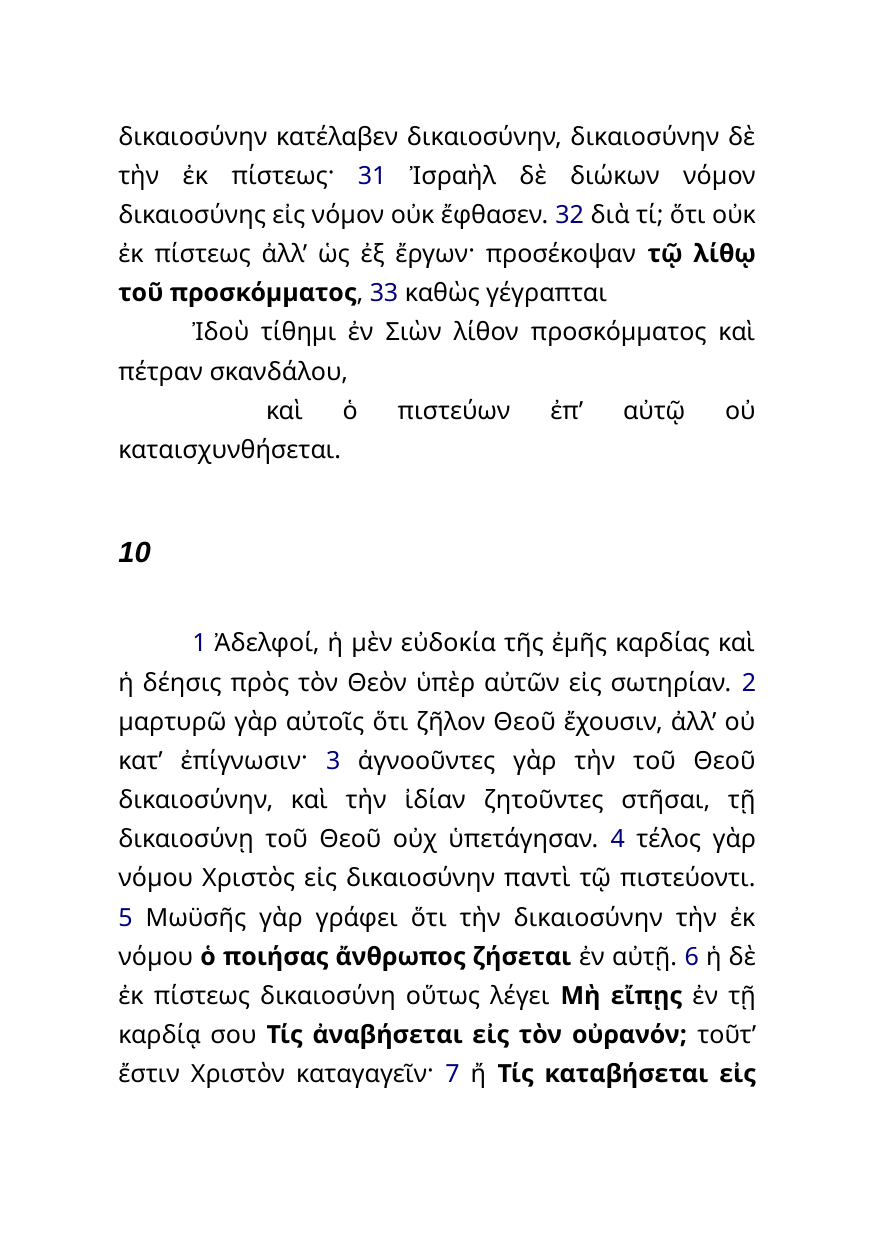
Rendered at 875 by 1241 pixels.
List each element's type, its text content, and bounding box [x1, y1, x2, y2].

text Ἰδοὺ τίθημι ἐν Σιὼν λίθον προσκόμματος καὶ πέτραν σκανδάλου, [118, 314, 756, 387]
text καὶ ὁ πιστεύων ἐπ’ αὐτῷ οὐ καταισχυνθήσεται. [118, 392, 756, 466]
text 1 Ἀδελφοί, ἡ μὲν εὐδοκία τῆς ἐμῆς καρδίας καὶ ἡ δέησις πρὸς τὸν Θεὸν ὑπὲρ αὐτῶν εἰς σωτηρίαν. 2 μαρτυρῶ γὰρ αὐτοῖς ὅτι ζῆλον Θεοῦ ἔχουσιν, ἀλλ’ οὐ κατ’ ἐπίγνωσιν· 3 ἀγνοοῦντες γὰρ τὴν τοῦ Θεοῦ δικαιοσύνην, καὶ τὴν ἰδίαν ζητοῦντες στῆσαι, τῇ δικαιοσύνῃ τοῦ Θεοῦ οὐχ ὑπετάγησαν. 4 τέλος γὰρ νόμου Χριστὸς εἰς δικαιοσύνην παντὶ τῷ πιστεύοντι. 5 Μωϋσῆς γὰρ γράφει ὅτι τὴν δικαιοσύνην τὴν ἐκ νόμου ὁ ποιήσας ἄνθρωπος ζήσεται ἐν αὐτῇ. 6 ἡ δὲ ἐκ πίστεως δικαιοσύνη οὕτως λέγει Μὴ εἴπῃς ἐν τῇ καρδίᾳ σου Τίς ἀναβήσεται εἰς τὸν οὐρανόν; τοῦτ’ ἔστιν Χριστὸν καταγαγεῖν· 7 ἤ Τίς καταβήσεται εἰς [118, 625, 756, 1090]
subtitle 10 [118, 535, 756, 568]
text δικαιοσύνην κατέλαβεν δικαιοσύνην, δικαιοσύνην δὲ τὴν ἐκ πίστεως· 31 Ἰσραὴλ δὲ διώκων νόμον δικαιοσύνης εἰς νόμον οὐκ ἔφθασεν. 32 διὰ τί; ὅτι οὐκ ἐκ πίστεως ἀλλ’ ὡς ἐξ ἔργων· προσέκοψαν τῷ λίθῳ τοῦ προσκόμματος, 33 καθὼς γέγραπται [118, 118, 756, 309]
